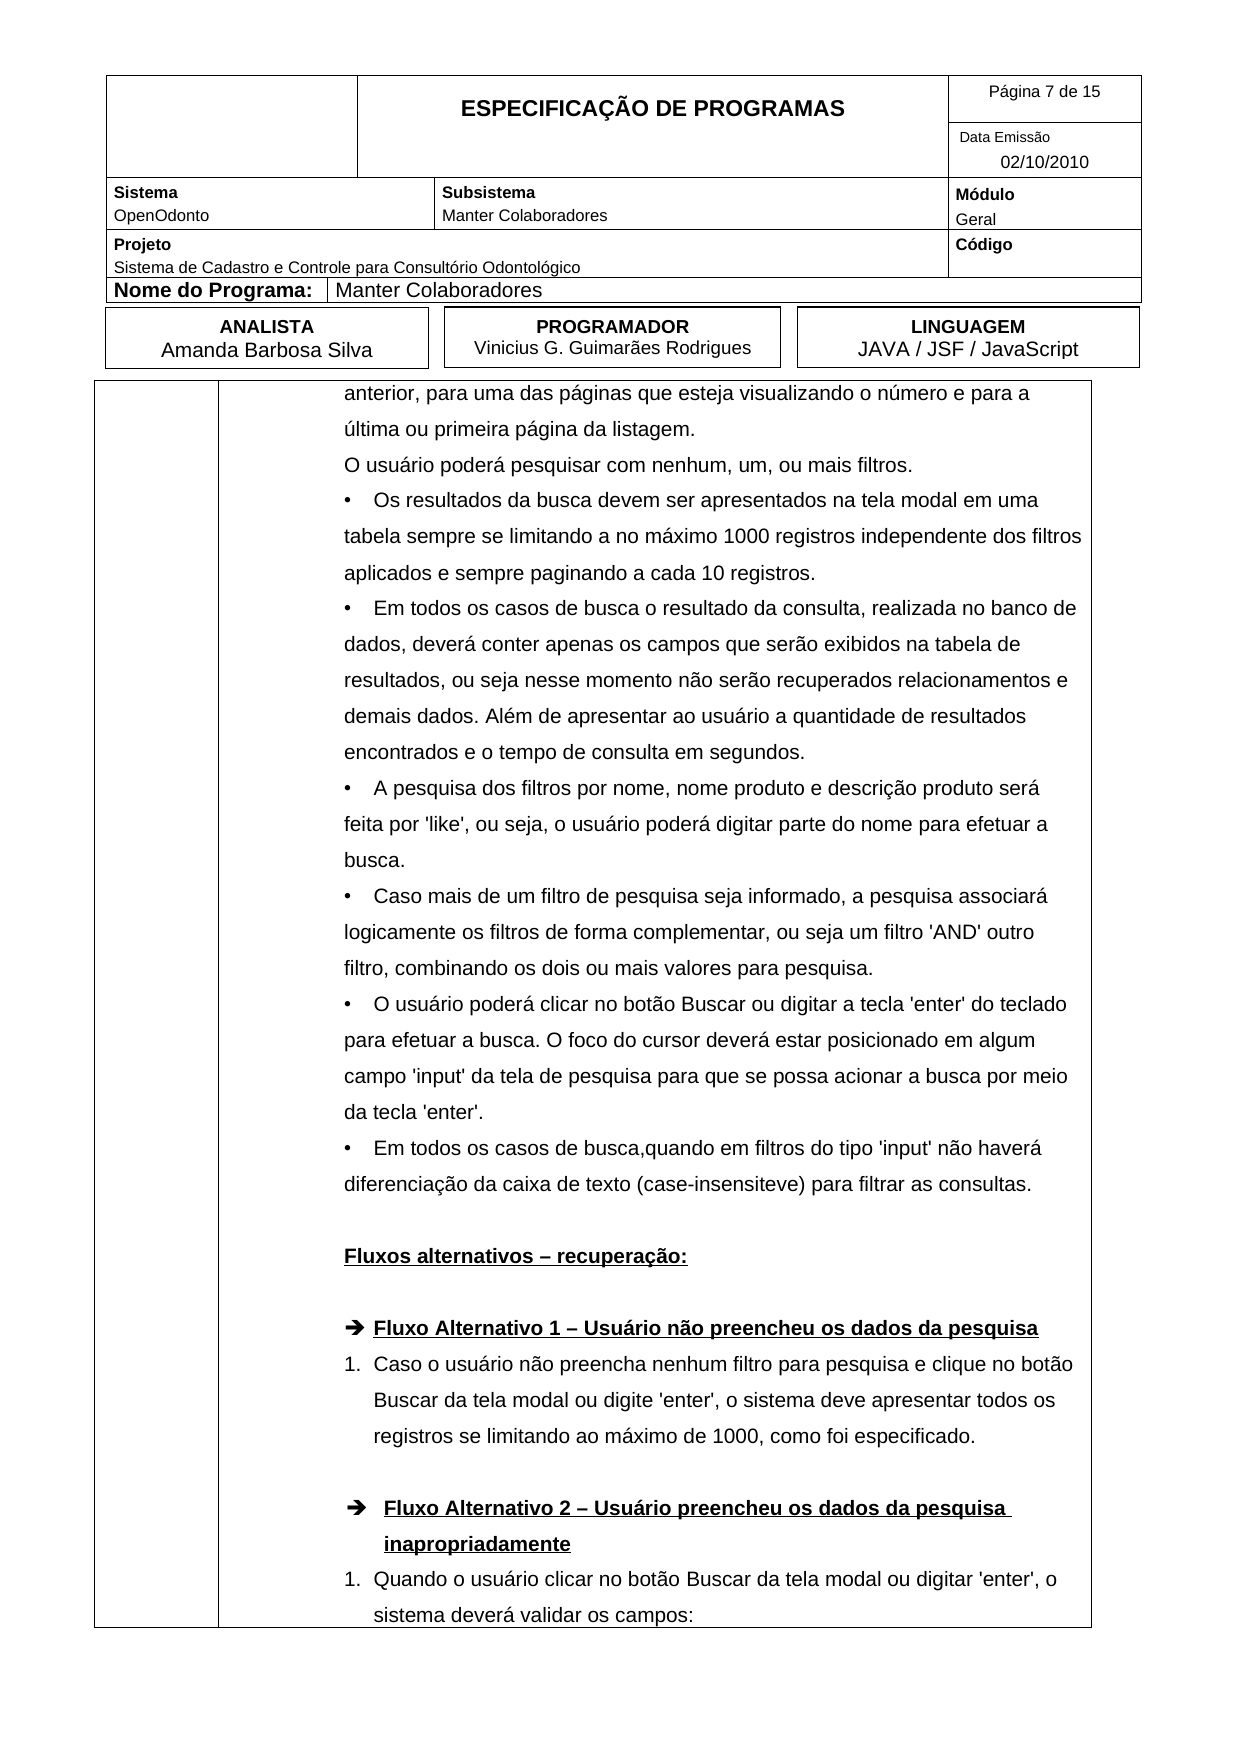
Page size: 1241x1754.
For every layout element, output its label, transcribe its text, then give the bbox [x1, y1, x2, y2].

table_header Apresentar ao usuário a tela de cadastro de fornecedores / prestadores. Usuário. Tela principal – menu Cadastro – Fornecedor Tela principal – menu Cadastro – Prestador Fluxos Principais Obs. O Código do cadastro só será gerado após a inserção e não poderá ser alterado. Sistema apresenta a tela de cadastro de fornecedor / prestador com os campos: Código ( autoincremento gerado automaticamente pelo sistema) – campo inabilitado para edição Nome (campo livre obrigatório) – possui no mínimo 5 e no máximo 100 caracteres Tipo de pessoa Física e Jurídica. Deverá ser uma radio button, permitindo ao usuário selecionar apenas um tipo de pessoa. Dependendo do tipo de pessoa selecionada o sistema deverá apresentar o campo CPF ou CNPJ (não os dois ao mesmo tempo): Física CPF (campo livre obrigatório) – máscara de CPF ___.___.___-__ Jurídica CNPJ (campo livre obrigatório) – máscara de CNPJ __.___.___/____-__ O botão lupa para pesquisa de pessoa já cadastrada (verificar especificação de programa de associar pessoa cadastrada). Esses campos são gerais e serão apresentados independentemente da aba que o usuário esteja. Na aba Principal serão apresentados os campos: Estado (combo box com registros de estados brasileiros de acordo com a tabela do IBGE) Cidade (campo livre) – no máximo 45 caracteres, quando preenchido no mínimo 3 caracteres. Endereço (campo livre) – no máximo 150 caracteres, quando preenchido no mínimo 4 caracteres. E-mail (campo livre) – validação do E-mail feita de acordo com a RFC-5322 principalmente na seção 3.4.1 e RFC-5321 (ex.: joao@exemplo.com) – no máximo 45 caracteres Data de Cadastro (campo onde o usuário poderá selecionar a data a partir de um mini calendário autoexplicativo apresentado ao lado do campo) – o usuário poderá abrir o calendário clicando no campo ou no ícone que o representa Observação (área de texto livre) – no máximo 500 caracteres Aba Fone/Contato (verificar especificação de programa de manter telefone). Aba Produto (para Fornecedor) ou Serviço (para Prestador) (verificar especificação de programa de associar produto). Fluxo Alternativo – Usuário não está logado no sistema Usuário clica na tela principal no menu Cadastro – Fornecedor / Prestador. O sistema deverá filtrar as requisiões de URL que contenham /cadastro/... verificando a autenticação do usuário. Caso o usuário esteja autenticado, a requisição prossegue normalmente. Caso o usuário não esteja autenticado, o sistema redireciona para tela de login, e após a autenticação, para a tela principal. Caso o usuário esteja efetuando um novo cadastro, após preencher os dados, ele seleciona o botão Salvar ou digitar a tecla “enter” (desde que o foco do cursor esteja em um campo do tipo 'input'). O usuário poderá preencher os dois campos, CPF e CNPJ, mas no momento que clicar no botão salvar do cadastro somente o campo que estiver apresentado na tela no momento será salvo. Ou seja, se o usuário preencher o campo CPF e posteriormente o CNPJ, mas no momento que clicou no botão salvar o campo CPF estiver apresentado na tela, somente o CPF será salvo no banco e o que foi preenchido em CNPJ será perdido. O sistema remove qualquer caractere que não seja alfanumerico, de marcação ou acentuação e aplica uppercase nos campos: nome, cidade e endereço. Persiste os dados no banco de dados e exibe mensagem de confirmação “Cadastro efetuado com sucesso”. Fluxos alternativos – inclusão: Fluxo Alternativo 1 – Usuário não preencheu os dados obrigatórios Ao selecionar o botão salvar, o sistema deverá primeiramente validar os campos obrigatórios. Se o sistema verificar que os campos obrigatórios Nome e CPF ou CNPJ não foram preenchidos ou se contém conteúdo vazio (espaços). Sistema apresenta mensagem em uma pop up: “Campos obrigatórios não preenchidos.” e retorna a tela de cadastro. Caso o campo esteja nulo o sistema indica acima dos campos obrigatórios não preenchidos a mensagem: “* O valor esta nulo.” Caso o campo esteja com conteúdo vazio (espaços) o sistema indica acima dos campos a mensagem: “* O valor esta vazio.” Se mesmo removendo espaços excedentes o conteúdo do campo seja vazio (espaços) o sistema indica acima dos campos a mensagem: “* O valor tem conteúdo vazio.” Fluxo Alternativo 2 – Campos Preenchidos Inválidos Campos Nome, CPF ou CNPJ, Cidade, Endereço, E-mail e Observação. Após verificar os campos obrigatórios, o sistema deverá realizar as validações abaixo. Possíveis Mensagens: Caso os campos não passem pelas verificações, o sistema deve apresentar a mensagem em uma pop up: “Campos inválidos.”, retornar a tela de cadastro e indicar acima dos campos a mensagem correspondente. Se o sistema verificar que os campos estão nulos deverá apresentar a mensagem: “* O valor esta nulo.” Se o sistema verificar que os campos estão vazios deverá apresentar a mensagem: “* O valor esta vazio.” Se o sistema verificar que os campos estão com conteúdo vazio (ou seja, se contém espaços mesmo após a remoção dos espaços excedentes) deverá apresentar a mensagem: “* O valor tem conteúdo vazio.”. Se o sistema verificar que os campos: Nome, Cidade e Endereço não possuem o mínimo necessário deverá apresentar a mensagem: “* Valor muito curto : Minímo exigido = 'mínimo definido'”. Se o sistema verificar que os campos possuem mais que o máximo permitido deverá apresentar a mensagem: “Valor muito longo : Máximo permitido = 'máximo definido'”. Se o sistema verificar que o campo E-mail não está de acordo com o padrão da RFC-5322 deverá apresentar a mensagem: “* O valor não tem o padrão esperado”. Se o sistema verificar que o campo CPF não está de acordo com o padrão de 11 dígitos deverá apresentar a mensagem: “* O valor não tem o padrão esperado”. Se o sistema verificar que o campo CNPJ não está de acordo com o padrã de 14 dígitos deverá apresentar a mensagem: “* O valor não tem o padrão esperado”. Caso o usuário esteja realizando uma busca, após selecionar o botão Pesquisa: Sistema apresenta uma tela modal com os filtros para pesquisa: Nome produto Descrição produto Nome Descrição E uma tabela de resultados com no máximo (os primeiros) 1000 registros cadastrados, paginando a cada pelo menos 10 registros. A tabela de resultados deve conter as colunas: Código Nome Email CPF/CNPJ O sistema deve apresentar uma barra de scroller (rolagem), com o número de páginas, permitindo ao usuário navegar para a próxima página, para a página anterior, para uma das páginas que esteja visualizando o número e para a última ou primeira página da listagem. O usuário poderá pesquisar com nenhum, um, ou mais filtros. Os resultados da busca devem ser apresentados na tela modal em uma tabela sempre se limitando a no máximo 1000 registros independente dos filtros aplicados e sempre paginando a cada 10 registros. Em todos os casos de busca o resultado da consulta, realizada no banco de dados, deverá conter apenas os campos que serão exibidos na tabela de resultados, ou seja nesse momento não serão recuperados relacionamentos e demais dados. Além de apresentar ao usuário a quantidade de resultados encontrados e o tempo de consulta em segundos. A pesquisa dos filtros por nome, nome produto e descrição produto será feita por 'like', ou seja, o usuário poderá digitar parte do nome para efetuar a busca. Caso mais de um filtro de pesquisa seja informado, a pesquisa associará logicamente os filtros de forma complementar, ou seja um filtro 'AND' outro filtro, combinando os dois ou mais valores para pesquisa. O usuário poderá clicar no botão Buscar ou digitar a tecla 'enter' do teclado para efetuar a busca. O foco do cursor deverá estar posicionado em algum campo 'input' da tela de pesquisa para que se possa acionar a busca por meio da tecla 'enter'. Em todos os casos de busca,quando em filtros do tipo 'input' não haverá diferenciação da caixa de texto (case-insensiteve) para filtrar as consultas. Fluxos alternativos – recuperação: Fluxo Alternativo 1 – Usuário não preencheu os dados da pesquisa Caso o usuário não preencha nenhum filtro para pesquisa e clique no botão Buscar da tela modal ou digite 'enter', o sistema deve apresentar todos os registros se limitando ao máximo de 1000, como foi especificado. Fluxo Alternativo 2 – Usuário preencheu os dados da pesquisa inapropriadamente Quando o usuário clicar no botão Buscar da tela modal ou digitar 'enter', o sistema deverá validar os campos: Filtro Descrição: Deverá ser informado no mínimo 4 caracteres e no máximo 300 caracteres. Caso o usuário informe menos do que 4 caracteres, apresentar a mensagem: “* Descrição = 'valor digitado' : Valor muito curto : Minímo exigido = 4” no canto superior esquerdo da tela modal. Caso o usuário informe mais do que 300 caracteres, apresentar a mensagem: “* Descrição = 'valor digitado...' : Valor muito longo : Máximo permitido = 300” no canto superior esquerdo da tela modal. Não deverá ser apresentado todo o valor que o usuário digitou, apresentar somente 10 caracteres e colocar reticências. Filtro Nome: Deverá ser informado no mínimo 3 caracteres e no máximo 150 caracteres para a busca. Caso o usuário informe menos do que 3 caracteres, apresentar a mensagem: “* Nome = 'valor digitado' : Valor muito curto : Minímo exigido = 3” no canto superior esquerdo da tela modal. Caso o usuário informe mais do que 150 caracteres, apresentar a mensagem: “* Nome = 'valor digitado...' : Valor muito longo : Máximo permitido = 150” no canto superior esquerdo da tela modal. Não deverá ser apresentado todo o valor que o usuário digitou, apresentar somente 10 caracteres e colocar reticências. Fluxo Alternativo 3 – Usuário realiza nova busca Após preencher ou não os filtros da busca e clicar no botão Buscar da tela modal ou digitar 'enter', o sistema deverá apresentar os resultados da busca e permanecer na tela modal para que o usuário possa ou não realizar uma nova consulta. Fluxos de Exceção – recuperação: Fluxo de Exceção 1 – Usuário fecha a tela modal A partir do momento que a tela modal estiver aberta, o usuário poderá fechar a janela a qualquer momento clicando no 'x' da janela (localizado no cabeçalho, canto direito). O sistema deverá retornar a tela de cadastro. Caso o usuário feche a janela de pesquisa, o modal deverá guardar os dados já digitados e os resultados já apresentados até o momento em que o usuário saia da tela de cadastro. Fluxo de Exceção 2 – Usuário clica no botão Limpar da tela modal A partir do momento em que a tela modal estiver aberta, o usuário poderá clicar no botão Limpar da tela modal. Caso o usuário clique no botão, o sistema deverá limpar todos os valores dos filtros e da tabela de resultados. Caso o usuário esteja alterando ou excluindo um registro, primeiramente será iniciado o fluxo de recuperação. A partir da tela modal, com os resultados da pesquisa apresentados na tabela de resultados, o usuário poderá clicar em qualquer registro (uma linha da tabela), ou seja, na tabela de resultados cada linha (resultado/registro) deve ser um link no qual o usuário poderá, ao clicar, iniciar a ação de carregamento do registro escolhido. Quando o usuário clicar sob o registro, o sistema deve fechar a tela modal e carregar TODAS (inclusive relacionamentos e demais dados) as informações do registro escolhido na tela de cadastro. Caso o usuário esteja editando algum registro e inicie qualquer outro fluxo, sem selecionar o botão salvar, todos os dados alterados serão perdidos. Na alteração, o usuário poderá modificar os dados que desejar e selecionar o botão Salvar. O sistema deve persistir os dados e apresentar a mensagem: “Dados alterados com sucesso!” em uma pop-up. O usuário poderá preencher os dois campos, CPF e CNPJ, mas no momento que clicar no botão salvar do cadastro somente o campo que estiver apresentado na tela no momento será salvo. Caso o usuário esteja alterando um registro que esteja com o campo CPF preenchido (por exemplo), troque o tipo de pessoa mas não preencha os dados de CNPJ, o sistema deverá apresentar a mensagem de Campos obrigatórios não preenchidos e indicar o campo, mas os dados de CPF não serão perdidos até que o usuário salve o cadastro. Obs.: Lembrando que o sistema não deve permitir a edição do campo código. Os fluxos alternativos da alteração são os mesmos da INCLUSÃO. Verificar acima. Na exclusão, o usuário poderá selecionar o botão Excluir. O sistema deve confirmar a ação do usuário exibindo a mensagem: “Deseja realmente excluir o registro?” em uma pop-up. Se não houver nenhum registro válido (ou seja, que já esteja salvo no banco de dados, persistente) com as informações carregadas na tela de cadastro, por padrão o sistema deverá inabilitar o botão de excluir. Se o usuário confirmar, o sistema deve verificar se o registro está referenciado em qualquer outra tabela: Caso a referência seja apenas com pessoa e com telefones, o sistema deve excluir todo o registro (tanto fornecedor/prestador, quanto pessoa e telefones) e apresentar a mensagem: “Registro excluído com sucesso”. Caso a referência seja com outras tabelas que herdam de pessoa, o sistema deve excluir somente o registro de fornecedor/prestador e os dados pertencentes a fornecedor/prestador e apresentar a mensagem: “Registro excluído com sucesso”. Os dados de pessoa e de outros que herdam de pessoa não devem ser alterados. Fluxos alternativos - exclusão Fluxo alternativo 1 – Usuário cancelou exclusão Na mensagem de confirmação da ação de exclusão, o usuário poderá cancelar a exclusão. Se o usuário cancelar o sistema deve retornar a tela de cadastro como estava anteriormente, ou seja, com as informações do registro carregadas na tela. O usuário poderá então iniciar qualquer outro fluxo. Fluxo alternativo 2 – Registro referenciado Caso o registro a ser excluído possua refências com outras tabelas(a não ser pessoa , heranças de pessoa e telefones), o sistema não deve pemitir a exlusão do registro. O sistema deve apresentar a mensagem: “Registro referenciado” em uma pop-up e retorna a tela de cadastro como estava anteriormente, ou seja, com as informações do registro carregadas na tela. O usuário poderá iniciar qualquer outro fluxo. Caso o usuário selecione o botão cancelar, o sistema deverá limpar todos os campos preenchidos, até mesmo os de outras abas, e retornar a aba principal do cadastro. Exceções Perda de conexão com o servidor ou banco de dados. Apresentar mensagem em uma pop up: “Falha não prevista – Consulte o administrador do sistema” A sessão do usuário deve expirar em 30 minutos, a partir disso se o usuário selecionar qualquer ação do sistema, ele deve ser redirecionado para a tela de login. Se o usuário selecionar link do “OpenOdonto” (Logo no canto Superior direito Sob o menu), sistema deve redirecionar para a tela principal do sistema. Se o usuário selecionar a opção “sair” (encerrar sessão), sistema deve redirecionar para tela de login e encerrar a sessão corrente do usuário. [219, 381, 1091, 1627]
table_header [95, 381, 218, 1627]
